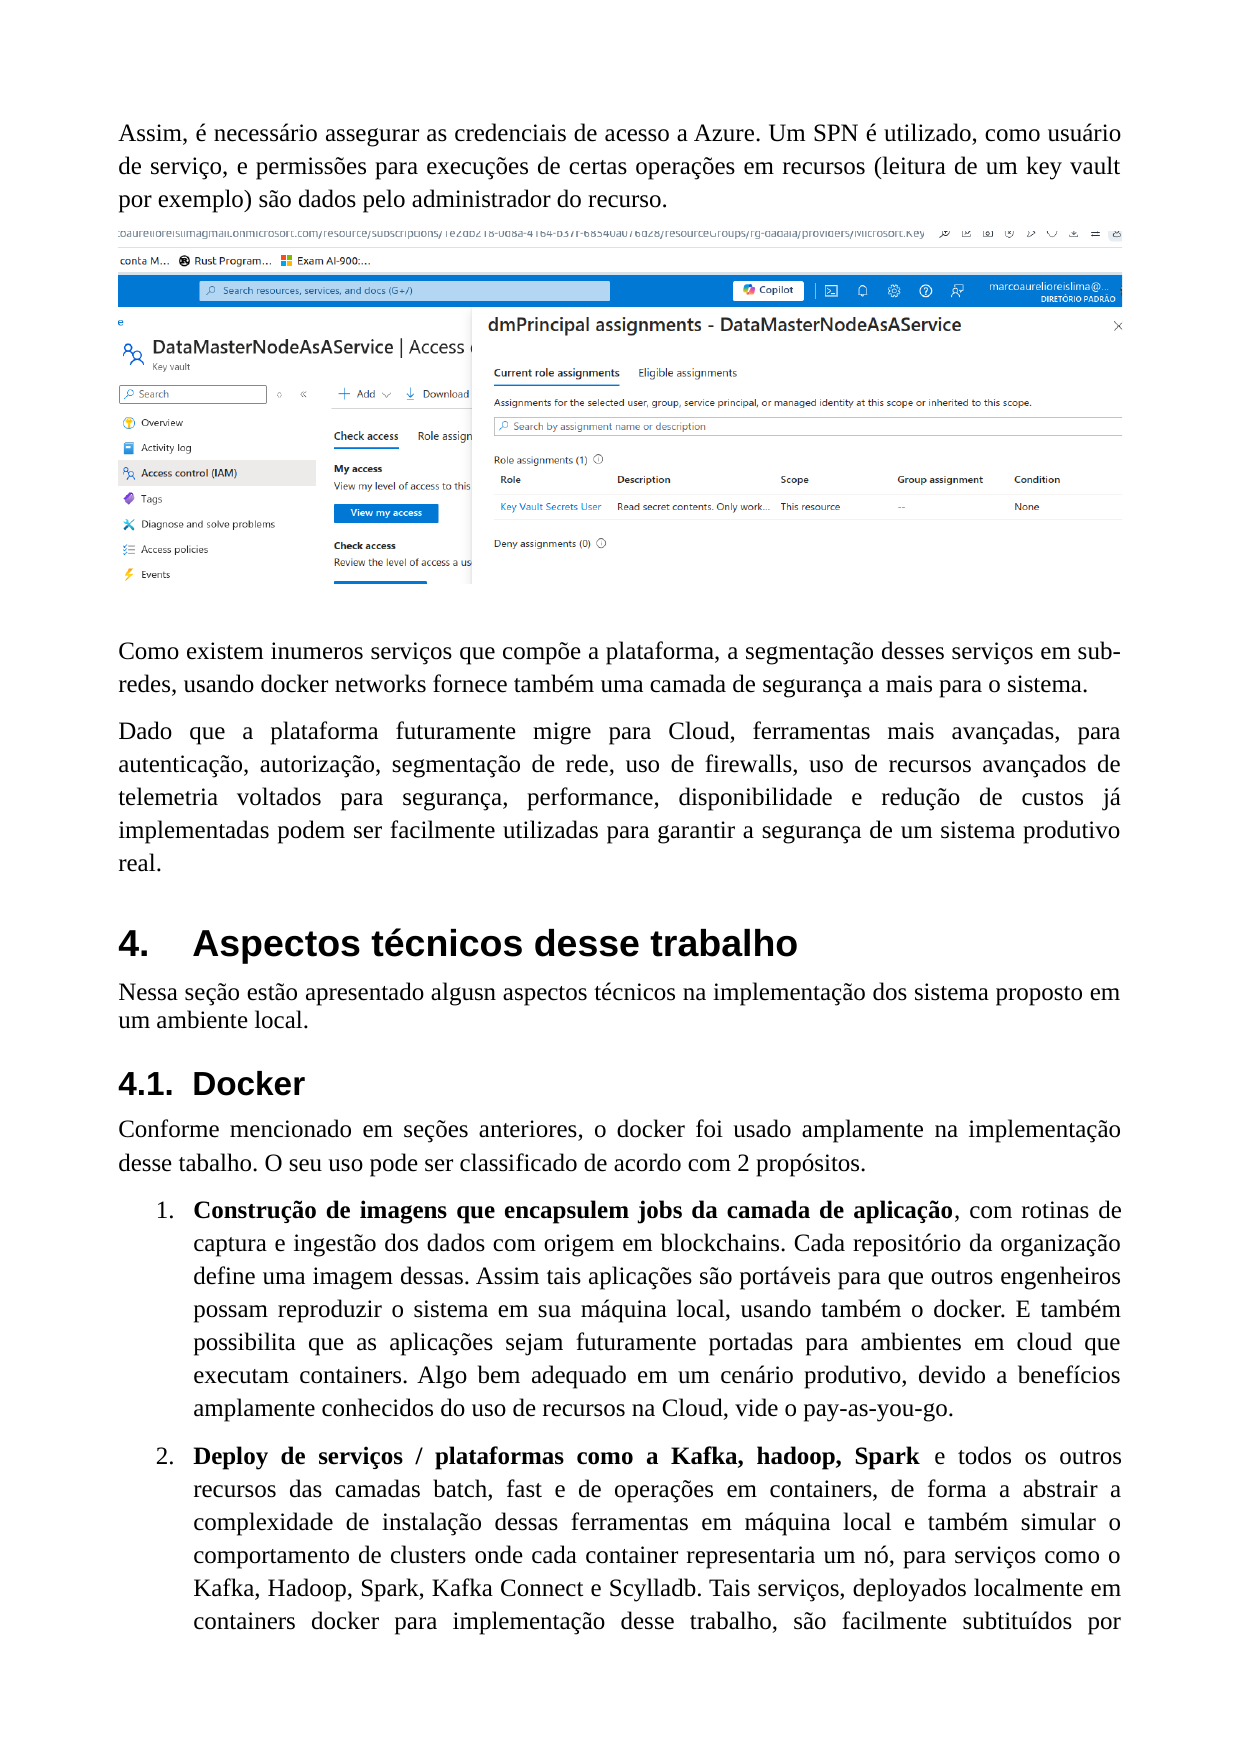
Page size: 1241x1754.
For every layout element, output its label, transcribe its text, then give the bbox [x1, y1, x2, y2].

text Dado que a plataforma futuramente migre para Cloud, ferramentas mais avançadas, para autenticação, autorização, segmentação de rede, uso de firewalls, uso de recursos avançados de telemetria voltados para segurança, performance, disponibilidade e redução de custos já implementadas podem ser facilmente utilizadas para garantir a segurança de um sistema produtivo real. [118, 716, 1122, 877]
text Como existem inumeros serviços que compõe a plataforma, a segmentação desses serviços em sub-redes, usando docker networks fornece também uma camada de segurança a mais para o sistema. [118, 636, 1122, 697]
text Conforme mencionado em seções anteriores, o docker foi usado amplamente na implementação desse tabalho. O seu uso pode ser classificado de acordo com 2 propósitos. [118, 1114, 1122, 1176]
picture [118, 231, 1123, 584]
subtitle Docker [118, 1064, 1122, 1102]
subtitle Aspectos técnicos desse trabalho [118, 921, 1122, 964]
text Nessa seção estão apresentado algusn aspectos técnicos na implementação dos sistema proposto em um ambiente local. [118, 977, 1122, 1034]
list Construção de imagens que encapsulem jobs da camada de aplicação, com rotinas de captura e ingestão dos dados com origem em blockchains. Cada repositório da organização define uma imagem dessas. Assim tais aplicações são portáveis para que outros engenheiros possam reproduzir o sistema em sua máquina local, usando também o docker. E também possibilita que as aplicações sejam futuramente portadas para ambientes em cloud que executam containers. Algo bem adequado em um cenário produtivo, devido a benefícios amplamente conhecidos do uso de recursos na Cloud, vide o pay-as-you-go. [156, 1195, 1122, 1422]
list Deploy de serviços / plataformas como a Kafka, hadoop, Spark e todos os outros recursos das camadas batch, fast e de operações em containers, de forma a abstrair a complexidade de instalação dessas ferramentas em máquina local e também simular o comportamento de clusters onde cada container representaria um nó, para serviços como o Kafka, Hadoop, Spark, Kafka Connect e Scylladb. Tais serviços, deployados localmente em containers docker para implementação desse trabalho, são facilmente subtituídos por [156, 1441, 1122, 1635]
text Assim, é necessário assegurar as credenciais de acesso a Azure. Um SPN é utilizado, como usuário de serviço, e permissões para execuções de certas operações em recursos (leitura de um key vault por exemplo) são dados pelo administrador do recurso. [118, 118, 1122, 213]
